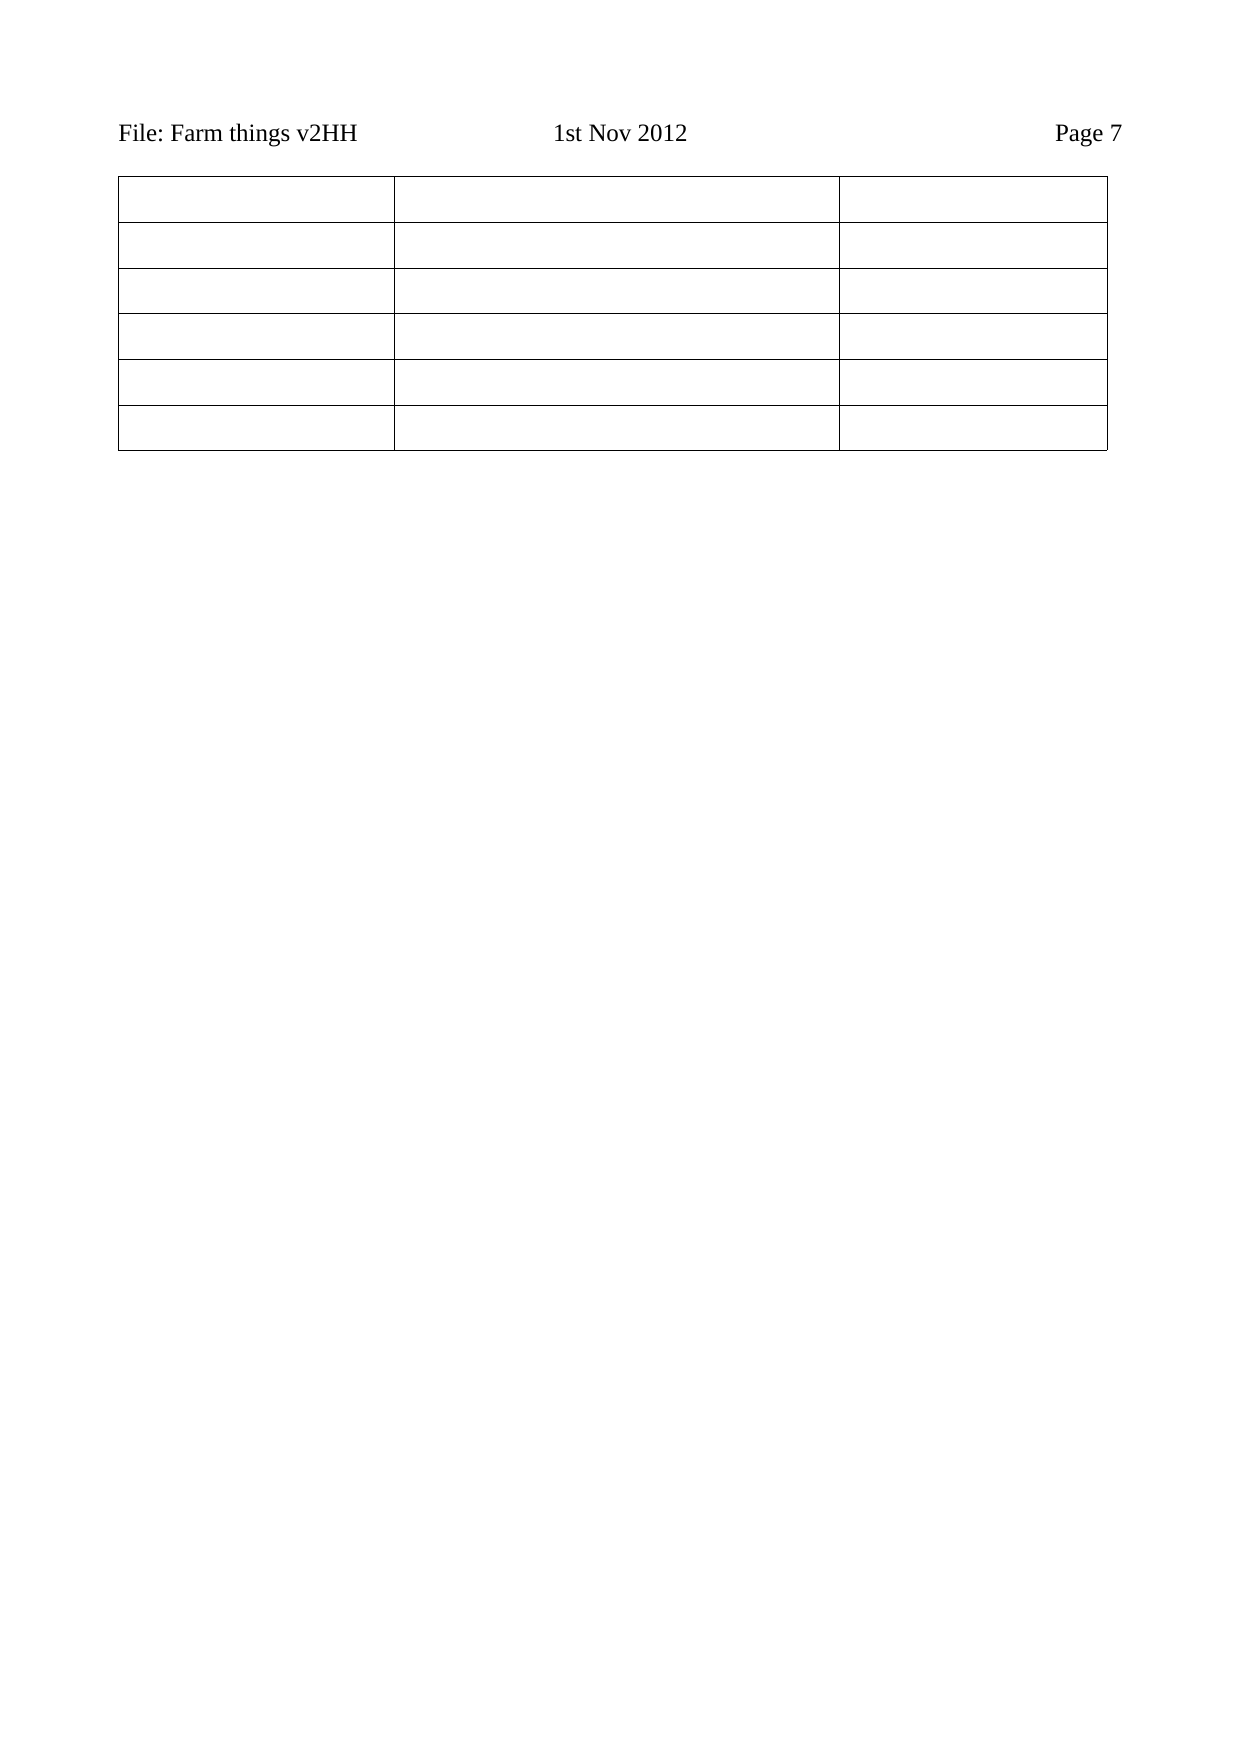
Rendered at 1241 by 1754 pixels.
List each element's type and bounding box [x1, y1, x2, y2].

table_cell [840, 360, 1107, 404]
table_cell [395, 269, 839, 313]
table_cell [119, 406, 394, 450]
table_cell [395, 406, 839, 450]
table_cell [119, 177, 394, 222]
table_cell [395, 314, 839, 359]
table_cell [395, 177, 839, 222]
table_cell [395, 223, 839, 268]
table_cell [119, 360, 394, 404]
table_cell [119, 269, 394, 313]
table_cell [840, 406, 1107, 450]
table_cell [119, 314, 394, 359]
table_cell [840, 177, 1107, 222]
table_cell [395, 360, 839, 404]
table_cell [840, 314, 1107, 359]
table_cell [840, 223, 1107, 268]
table_cell [840, 269, 1107, 313]
table_cell [119, 223, 394, 268]
